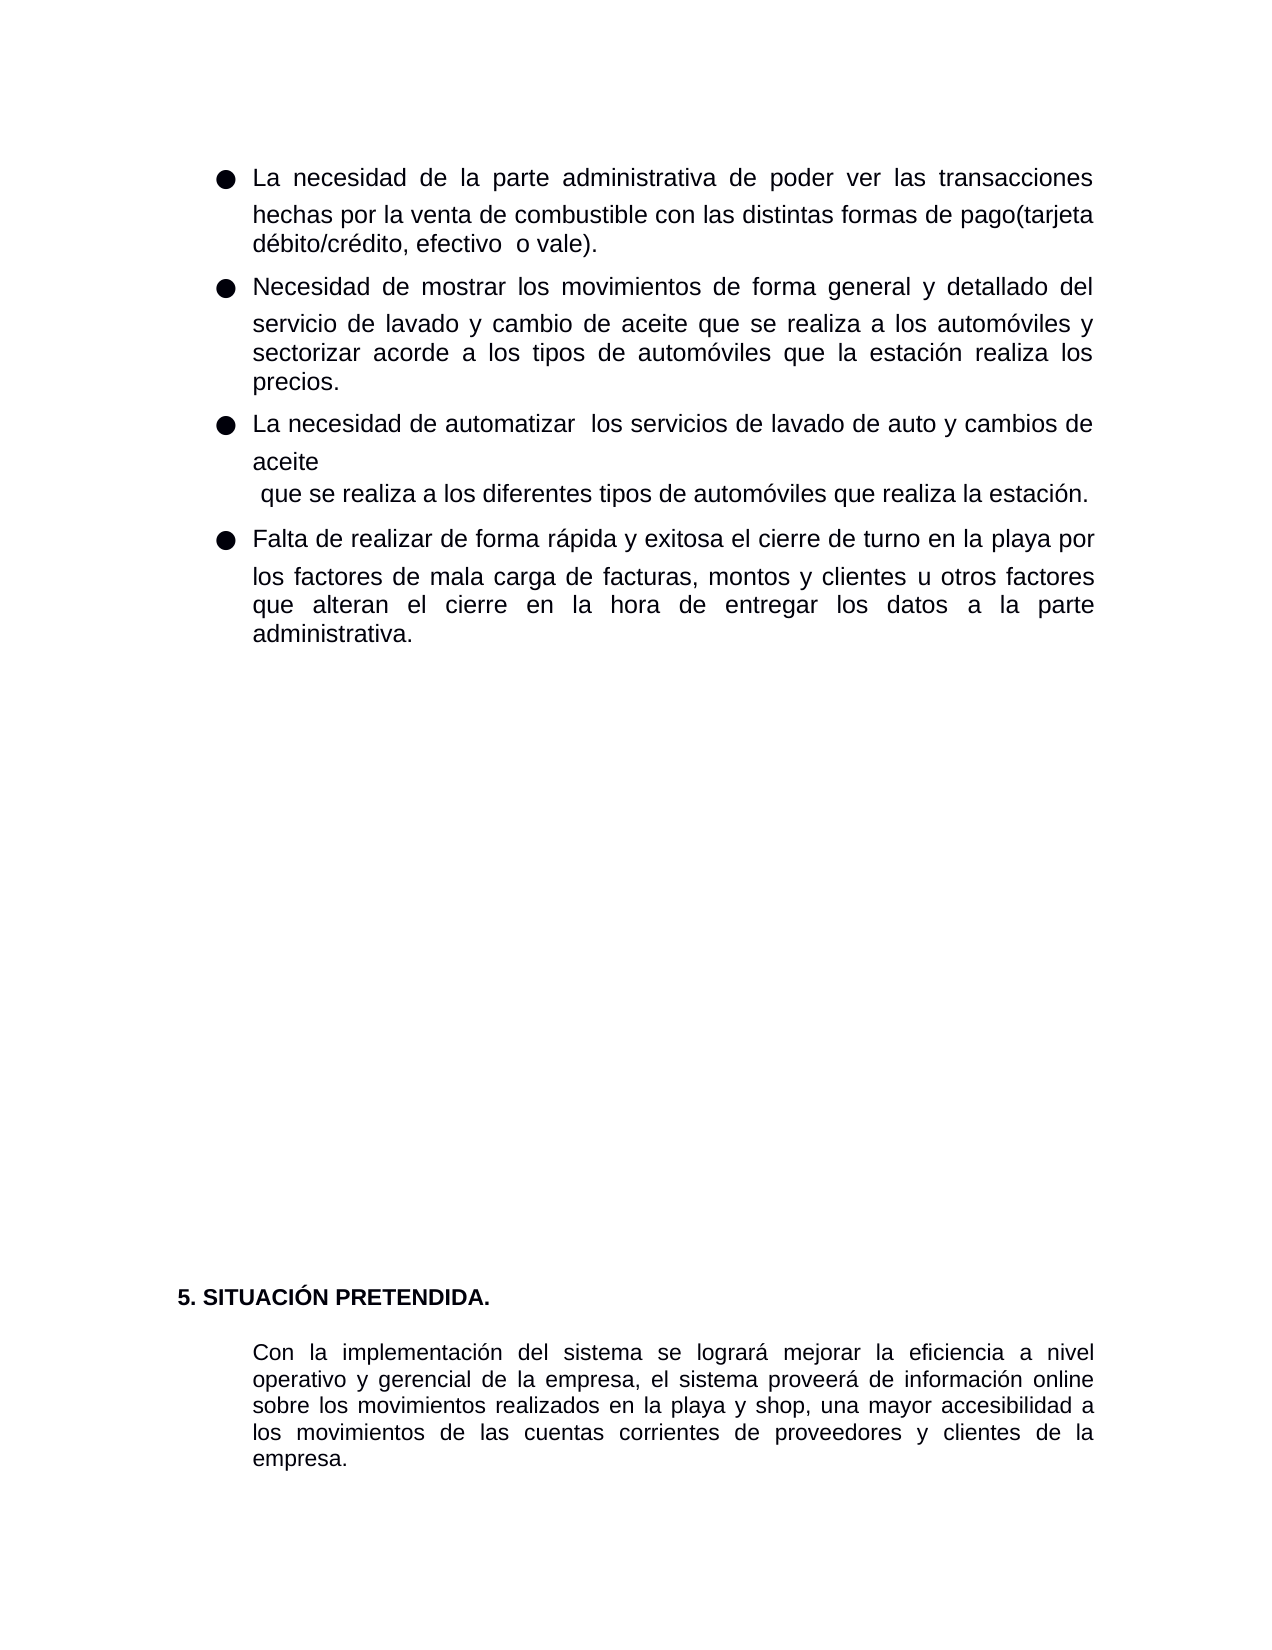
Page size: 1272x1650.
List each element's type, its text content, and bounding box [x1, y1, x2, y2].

list La necesidad de la parte administrativa de poder ver las transacciones hechas por la venta de combustible con las distintas formas de pago(tarjeta débito/crédito, efectivo o vale). [215, 149, 1095, 256]
text que se realiza a los diferentes tipos de automóviles que realiza la estación. [177, 479, 1095, 507]
list Falta de realizar de forma rápida y exitosa el cierre de turno en la playa por los factores de mala carga de facturas, montos y clientes u otros factores que alteran el cierre en la hora de entregar los datos a la parte administrativa. [215, 511, 1095, 648]
list Necesidad de mostrar los movimientos de forma general y detallado del servicio de lavado y cambio de aceite que se realiza a los automóviles y sectorizar acorde a los tipos de automóviles que la estación realiza los precios. [215, 256, 1095, 394]
list La necesidad de automatizar los servicios de lavado de auto y cambios de aceite [215, 394, 1095, 475]
text 5. SITUACIÓN PRETENDIDA. [177, 1283, 1095, 1310]
text Con la implementación del sistema se logrará mejorar la eficiencia a nivel operativo y gerencial de la empresa, el sistema proveerá de información online sobre los movimientos realizados en la playa y shop, una mayor accesibilidad a los movimientos de las cuentas corrientes de proveedores y clientes de la empresa. [252, 1340, 1095, 1471]
